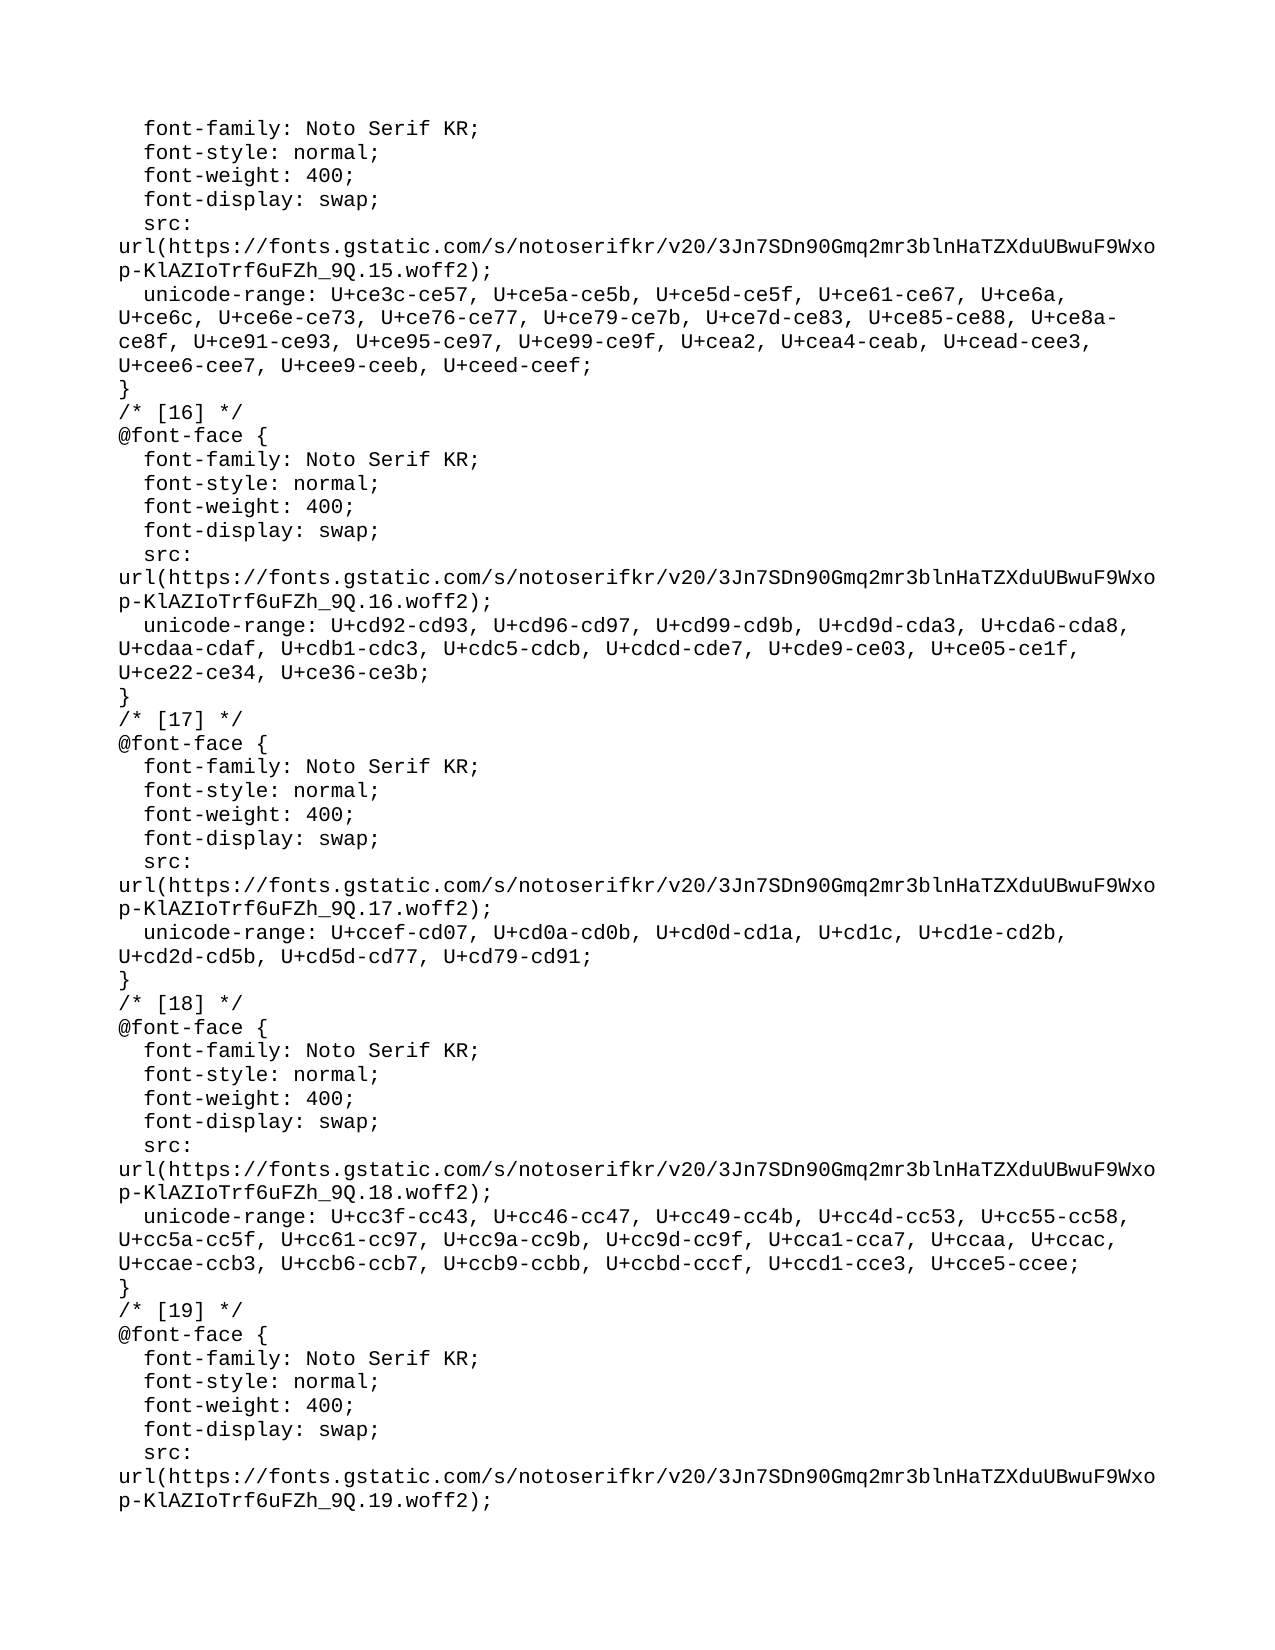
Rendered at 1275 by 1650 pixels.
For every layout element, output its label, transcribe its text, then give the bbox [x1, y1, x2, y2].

text font-display: swap; [118, 1111, 1157, 1135]
text } [118, 1277, 1157, 1300]
text @font-face { [118, 1017, 1157, 1040]
text } [118, 969, 1157, 993]
text } [118, 686, 1157, 709]
text src: url(https://fonts.gstatic.com/s/notoserifkr/v20/3Jn7SDn90Gmq2mr3blnHaTZXduUBwuF9Wxop-KlAZIoTrf6uFZh_9Q.19.woff2); [118, 1442, 1157, 1513]
text font-style: normal; [118, 780, 1157, 804]
text font-family: Noto Serif KR; [118, 449, 1157, 473]
text font-family: Noto Serif KR; [118, 757, 1157, 780]
text src: url(https://fonts.gstatic.com/s/notoserifkr/v20/3Jn7SDn90Gmq2mr3blnHaTZXduUBwuF9Wxop-KlAZIoTrf6uFZh_9Q.17.woff2); [118, 851, 1157, 922]
text font-weight: 400; [118, 804, 1157, 827]
text font-style: normal; [118, 1064, 1157, 1088]
text font-style: normal; [118, 1371, 1157, 1395]
text unicode-range: U+ccef-cd07, U+cd0a-cd0b, U+cd0d-cd1a, U+cd1c, U+cd1e-cd2b, U+cd2d-cd5b, U+cd5d-cd77, U+cd79-cd91; [118, 922, 1157, 969]
text @font-face { [118, 733, 1157, 757]
text @font-face { [118, 1324, 1157, 1348]
text font-weight: 400; [118, 1395, 1157, 1419]
text font-style: normal; [118, 142, 1157, 165]
text @font-face { [118, 426, 1157, 449]
text /* [19] */ [118, 1300, 1157, 1324]
text src: url(https://fonts.gstatic.com/s/notoserifkr/v20/3Jn7SDn90Gmq2mr3blnHaTZXduUBwuF9Wxop-KlAZIoTrf6uFZh_9Q.15.woff2); [118, 213, 1157, 284]
text /* [17] */ [118, 709, 1157, 733]
text } [118, 378, 1157, 402]
text font-family: Noto Serif KR; [118, 118, 1157, 142]
text font-display: swap; [118, 189, 1157, 213]
text font-weight: 400; [118, 1088, 1157, 1111]
text unicode-range: U+ce3c-ce57, U+ce5a-ce5b, U+ce5d-ce5f, U+ce61-ce67, U+ce6a, U+ce6c, U+ce6e-ce73, U+ce76-ce77, U+ce79-ce7b, U+ce7d-ce83, U+ce85-ce88, U+ce8a-ce8f, U+ce91-ce93, U+ce95-ce97, U+ce99-ce9f, U+cea2, U+cea4-ceab, U+cead-cee3, U+cee6-cee7, U+cee9-ceeb, U+ceed-ceef; [118, 284, 1157, 378]
text unicode-range: U+cd92-cd93, U+cd96-cd97, U+cd99-cd9b, U+cd9d-cda3, U+cda6-cda8, U+cdaa-cdaf, U+cdb1-cdc3, U+cdc5-cdcb, U+cdcd-cde7, U+cde9-ce03, U+ce05-ce1f, U+ce22-ce34, U+ce36-ce3b; [118, 615, 1157, 686]
text font-display: swap; [118, 520, 1157, 544]
text font-display: swap; [118, 827, 1157, 851]
text font-weight: 400; [118, 165, 1157, 189]
text font-family: Noto Serif KR; [118, 1040, 1157, 1064]
text /* [18] */ [118, 993, 1157, 1017]
text font-weight: 400; [118, 496, 1157, 520]
text unicode-range: U+cc3f-cc43, U+cc46-cc47, U+cc49-cc4b, U+cc4d-cc53, U+cc55-cc58, U+cc5a-cc5f, U+cc61-cc97, U+cc9a-cc9b, U+cc9d-cc9f, U+cca1-cca7, U+ccaa, U+ccac, U+ccae-ccb3, U+ccb6-ccb7, U+ccb9-ccbb, U+ccbd-cccf, U+ccd1-cce3, U+cce5-ccee; [118, 1206, 1157, 1277]
text src: url(https://fonts.gstatic.com/s/notoserifkr/v20/3Jn7SDn90Gmq2mr3blnHaTZXduUBwuF9Wxop-KlAZIoTrf6uFZh_9Q.18.woff2); [118, 1135, 1157, 1206]
text font-family: Noto Serif KR; [118, 1348, 1157, 1371]
text font-style: normal; [118, 473, 1157, 496]
text font-display: swap; [118, 1419, 1157, 1442]
text /* [16] */ [118, 402, 1157, 426]
text src: url(https://fonts.gstatic.com/s/notoserifkr/v20/3Jn7SDn90Gmq2mr3blnHaTZXduUBwuF9Wxop-KlAZIoTrf6uFZh_9Q.16.woff2); [118, 544, 1157, 615]
